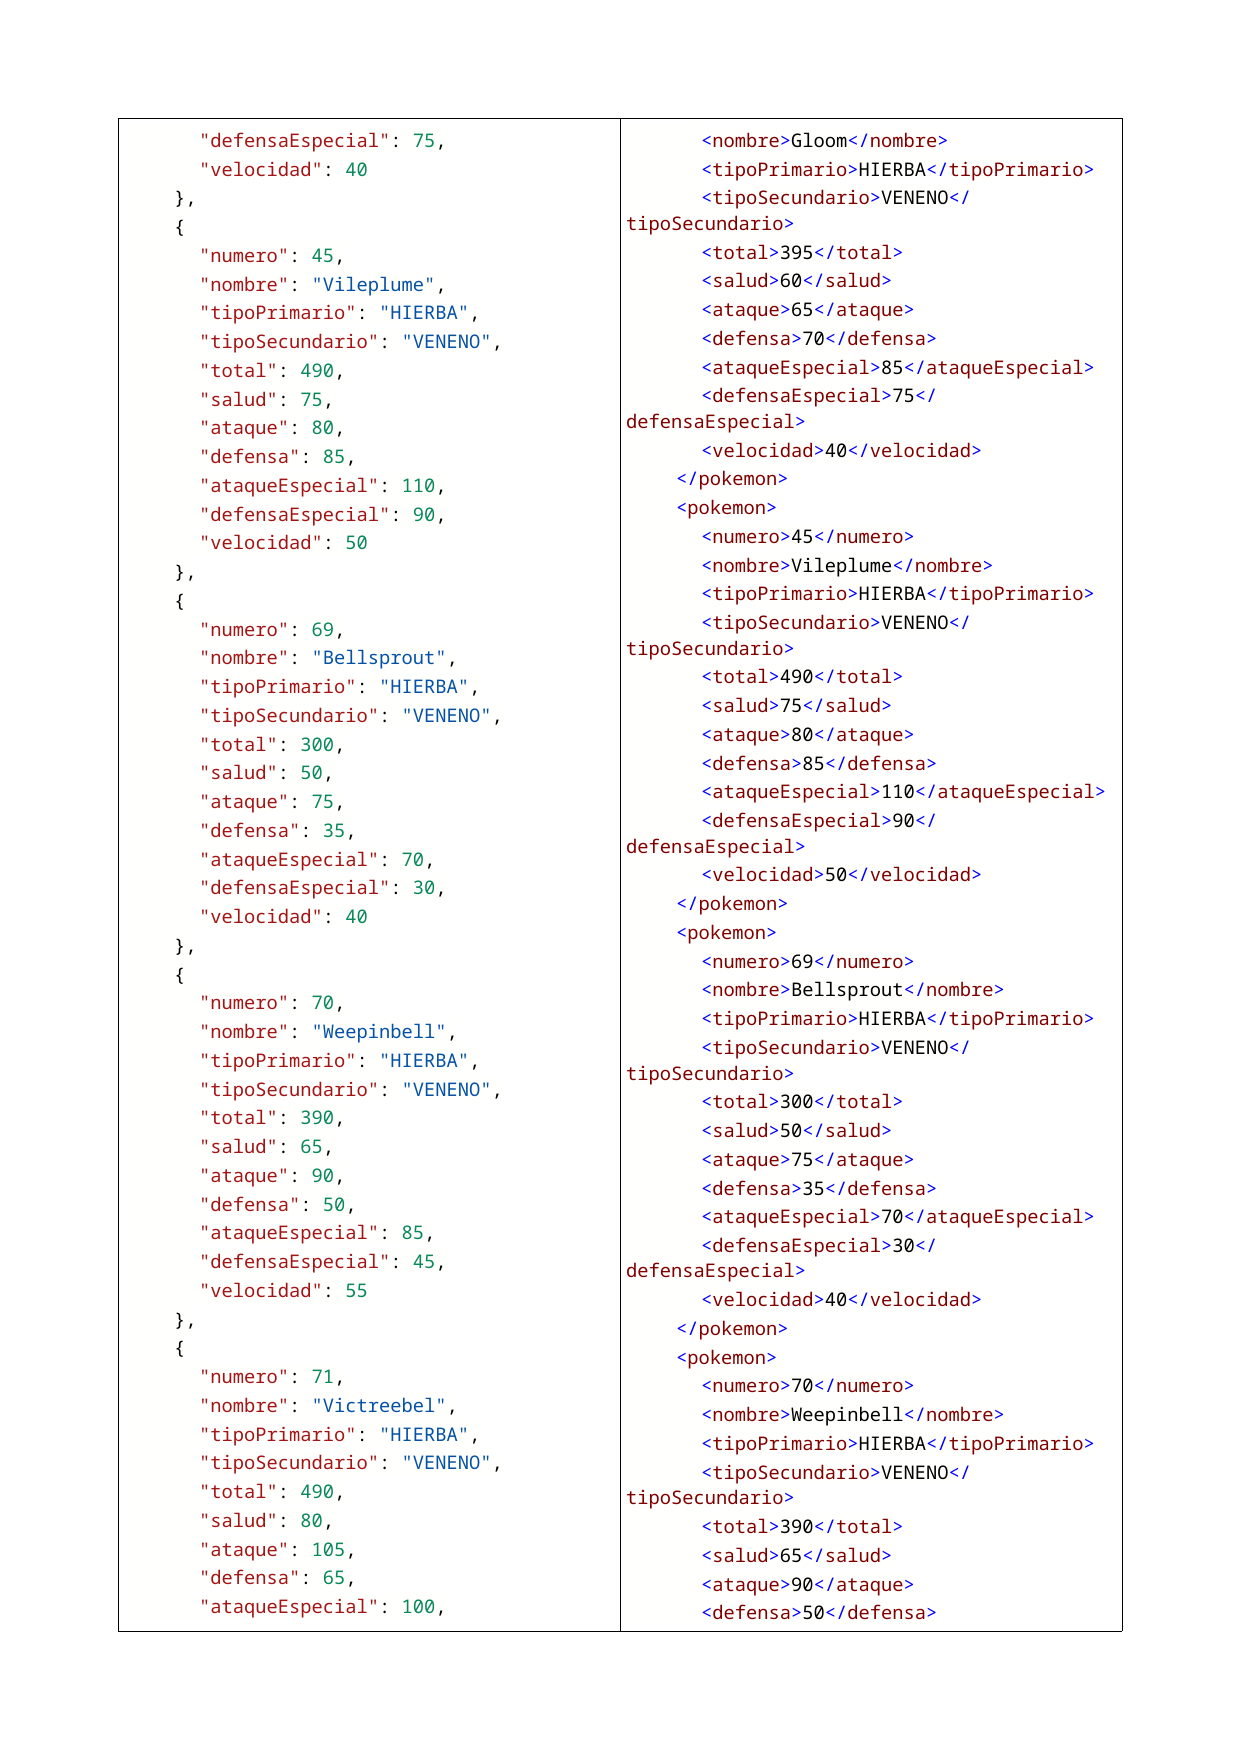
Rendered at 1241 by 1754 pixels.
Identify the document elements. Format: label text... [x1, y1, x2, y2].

table_cell <nombre>Gloom</nombre> <tipoPrimario>HIERBA</tipoPrimario> <tipoSecundario>VENENO</tipoSecundario> <total>395</total> <salud>60</salud> <ataque>65</ataque> <defensa>70</defensa> <ataqueEspecial>85</ataqueEspecial> <defensaEspecial>75</defensaEspecial> <velocidad>40</velocidad> </pokemon> <pokemon> <numero>45</numero> <nombre>Vileplume</nombre> <tipoPrimario>HIERBA</tipoPrimario> <tipoSecundario>VENENO</tipoSecundario> <total>490</total> <salud>75</salud> <ataque>80</ataque> <defensa>85</defensa> <ataqueEspecial>110</ataqueEspecial> <defensaEspecial>90</defensaEspecial> <velocidad>50</velocidad> </pokemon> <pokemon> <numero>69</numero> <nombre>Bellsprout</nombre> <tipoPrimario>HIERBA</tipoPrimario> <tipoSecundario>VENENO</tipoSecundario> <total>300</total> <salud>50</salud> <ataque>75</ataque> <defensa>35</defensa> <ataqueEspecial>70</ataqueEspecial> <defensaEspecial>30</defensaEspecial> <velocidad>40</velocidad> </pokemon> <pokemon> <numero>70</numero> <nombre>Weepinbell</nombre> <tipoPrimario>HIERBA</tipoPrimario> <tipoSecundario>VENENO</tipoSecundario> <total>390</total> <salud>65</salud> <ataque>90</ataque> <defensa>50</defensa> [621, 119, 1122, 1631]
table_cell "defensaEspecial": 75, "velocidad": 40 }, { "numero": 45, "nombre": "Vileplume", "tipoPrimario": "HIERBA", "tipoSecundario": "VENENO", "total": 490, "salud": 75, "ataque": 80, "defensa": 85, "ataqueEspecial": 110, "defensaEspecial": 90, "velocidad": 50 }, { "numero": 69, "nombre": "Bellsprout", "tipoPrimario": "HIERBA", "tipoSecundario": "VENENO", "total": 300, "salud": 50, "ataque": 75, "defensa": 35, "ataqueEspecial": 70, "defensaEspecial": 30, "velocidad": 40 }, { "numero": 70, "nombre": "Weepinbell", "tipoPrimario": "HIERBA", "tipoSecundario": "VENENO", "total": 390, "salud": 65, "ataque": 90, "defensa": 50, "ataqueEspecial": 85, "defensaEspecial": 45, "velocidad": 55 }, { "numero": 71, "nombre": "Victreebel", "tipoPrimario": "HIERBA", "tipoSecundario": "VENENO", "total": 490, "salud": 80, "ataque": 105, "defensa": 65, "ataqueEspecial": 100, [119, 119, 620, 1631]
